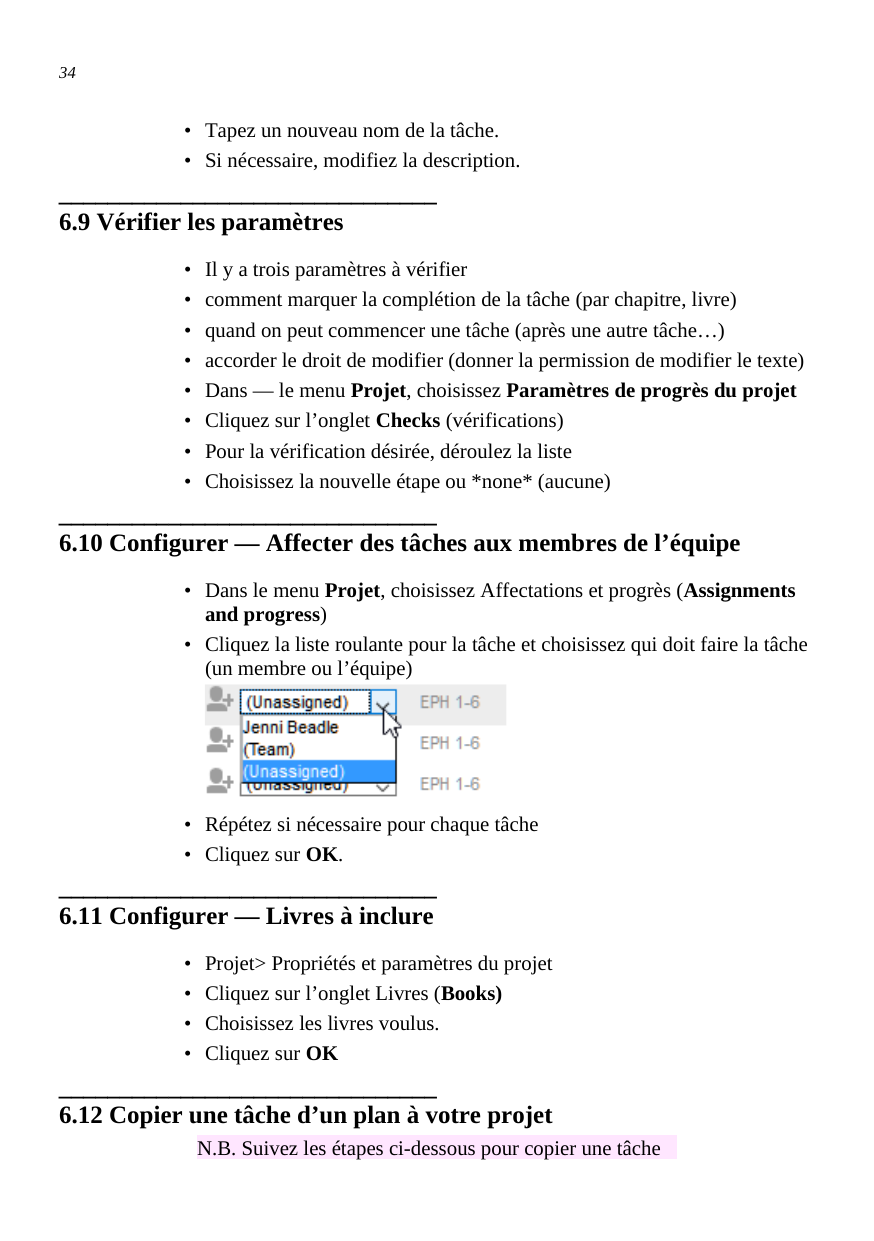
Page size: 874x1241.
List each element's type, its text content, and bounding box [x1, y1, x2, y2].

text 6.10 Configurer — Affecter des tâches aux membres de l’équipe [59, 528, 815, 557]
list Cliquez sur OK. [184, 842, 815, 866]
list Cliquez sur l’onglet Livres (Books) [184, 981, 815, 1005]
list Choisissez la nouvelle étape ou *none* (aucune) [184, 469, 815, 493]
text 6.9 Vérifier les paramètres [59, 207, 815, 236]
list Choisissez les livres voulus. [184, 1011, 815, 1035]
text 6.11 Configurer — Livres à inclure [59, 901, 815, 929]
text N.B. Suivez les étapes ci-dessous pour copier une tâche [197, 1135, 677, 1159]
list Projet> Propriétés et paramètres du projet [184, 950, 815, 974]
list quand on peut commencer une tâche (après une autre tâche…) [184, 317, 815, 342]
list Répétez si nécessaire pour chaque tâche [184, 811, 815, 836]
list Tapez un nouveau nom de la tâche. [184, 118, 815, 142]
list Si nécessaire, modifiez la description. [184, 148, 815, 172]
list Cliquez la liste roulante pour la tâche et choisissez qui doit faire la tâche (un membre ou l’équipe) [184, 632, 815, 680]
list Cliquez sur l’onglet Checks (vérifications) [184, 408, 815, 432]
list Pour la vérification désirée, déroulez la liste [184, 439, 815, 463]
list Il y a trois paramètres à vérifier [184, 257, 815, 281]
list Dans le menu Projet, choisissez Affectations et progrès (Assignments and progress) [184, 578, 815, 626]
picture [204, 680, 507, 806]
list Cliquez sur OK [184, 1041, 815, 1065]
list Dans — le menu Projet, choisissez Paramètres de progrès du projet [184, 378, 815, 402]
list accorder le droit de modifier (donner la permission de modifier le texte) [184, 348, 815, 372]
text 6.12 Copier une tâche d’un plan à votre projet [59, 1100, 815, 1129]
list comment marquer la complétion de la tâche (par chapitre, livre) [184, 287, 815, 311]
